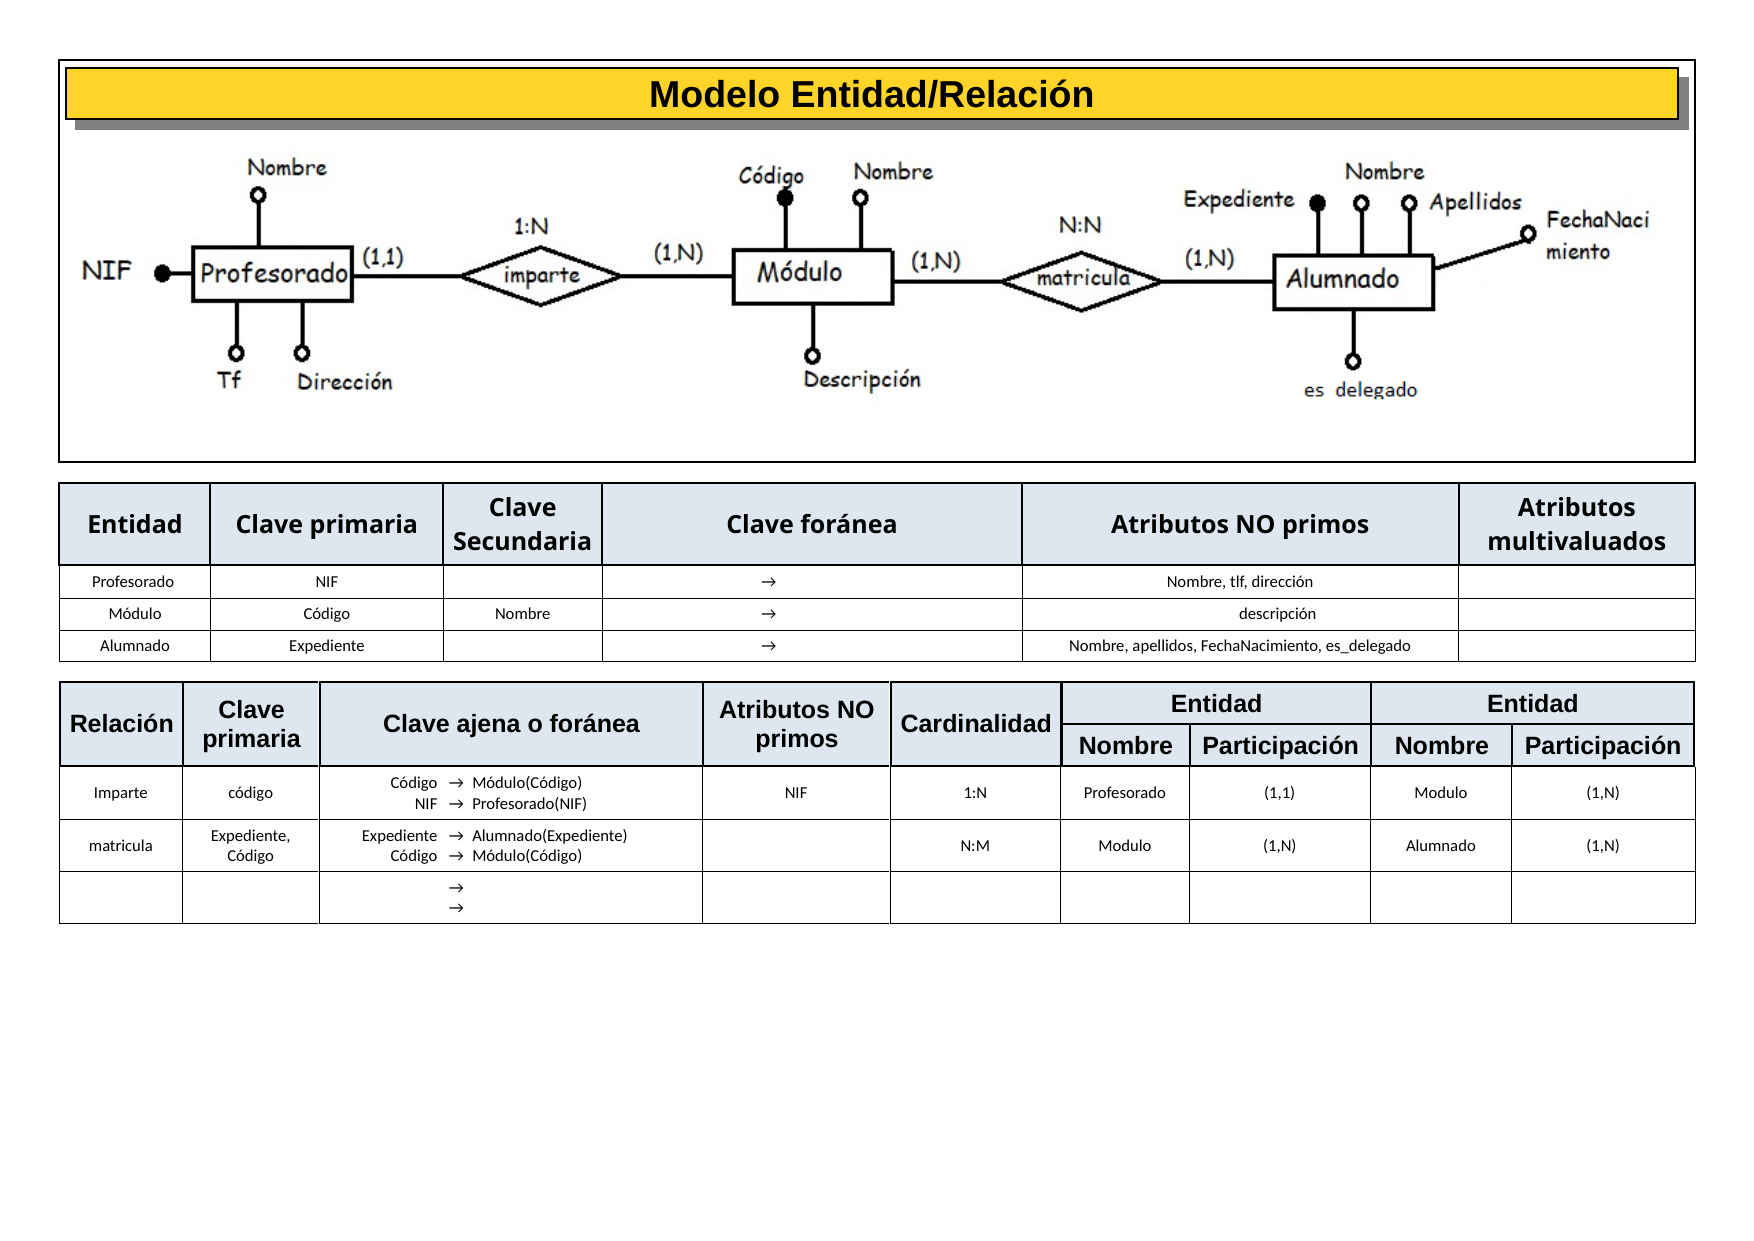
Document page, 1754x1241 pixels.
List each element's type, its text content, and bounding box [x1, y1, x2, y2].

table_cell Nombre [1372, 725, 1511, 765]
table_cell Módulo [60, 599, 210, 629]
table_cell →→ [443, 872, 466, 923]
table_cell Expediente Código [320, 820, 443, 871]
table_cell [779, 566, 1022, 598]
table_cell Nombre [1063, 725, 1189, 765]
table_cell [1512, 872, 1695, 923]
table_header Cardinalidad [892, 683, 1060, 765]
table_cell código [183, 767, 318, 819]
table_cell NIF [703, 767, 889, 819]
table_header Entidad [60, 484, 209, 564]
table_cell Expediente, Código [183, 820, 318, 871]
table_header Clave primaria [184, 683, 318, 765]
table_cell Alumnado(Expediente) Módulo(Código) [466, 820, 702, 871]
table_cell [444, 631, 602, 661]
table_cell [1061, 872, 1189, 923]
table_cell Profesorado [60, 566, 210, 598]
table_cell Modulo [1371, 767, 1511, 819]
table_header Clave primaria [211, 484, 442, 564]
table_cell [603, 599, 755, 629]
table_header Clave foránea [603, 484, 1021, 564]
table_cell (1,N) [1512, 820, 1695, 871]
table_cell [444, 566, 602, 598]
table_cell [779, 631, 1022, 661]
table_cell [183, 872, 318, 923]
table_header Entidad [1063, 683, 1370, 723]
table_header Clave Secundaria [444, 484, 601, 564]
table_cell Imparte [60, 767, 182, 819]
table_cell → [755, 631, 779, 661]
table_cell [1371, 872, 1511, 923]
table_cell Participación [1513, 725, 1693, 765]
table_cell [779, 599, 1022, 629]
table_header Entidad [1372, 683, 1693, 723]
table_cell [320, 872, 443, 923]
table_cell Nombre, tlf, dirección [1023, 566, 1458, 598]
table_cell [60, 872, 182, 923]
table_header Atributos NO primos [1023, 484, 1458, 564]
table_cell [603, 631, 755, 661]
table_cell Código NIF [320, 767, 443, 819]
table_cell Alumnado [60, 631, 210, 661]
table_cell → [755, 599, 779, 629]
table_cell [603, 566, 755, 598]
table_header Modelo Entidad/Relación [60, 61, 1694, 136]
table_cell descripción [1023, 599, 1458, 629]
table_cell [703, 872, 889, 923]
table_cell [1459, 599, 1695, 629]
table_cell (1,N) [1190, 820, 1370, 871]
table_cell NIF [211, 566, 443, 598]
table_cell Nombre [444, 599, 602, 629]
table_cell [1459, 566, 1695, 598]
table_cell Modulo [1061, 820, 1189, 871]
table_cell N:M [891, 820, 1060, 871]
table_cell matricula [60, 820, 182, 871]
table_cell Módulo(Código) Profesorado(NIF) [466, 767, 702, 819]
picture [64, 141, 1690, 409]
table_cell [466, 872, 702, 923]
table_cell Participación [1191, 725, 1370, 765]
table_cell [60, 136, 1694, 461]
table_cell [1459, 631, 1695, 661]
table_cell Alumnado [1371, 820, 1511, 871]
table_cell (1,1) [1190, 767, 1370, 819]
table_cell 1:N [891, 767, 1060, 819]
table_cell [703, 820, 889, 871]
table_cell [1190, 872, 1370, 923]
table_cell →→ [443, 820, 466, 871]
table_header Atributos multivaluados [1460, 484, 1694, 564]
table_cell Profesorado [1061, 767, 1189, 819]
table_header Relación [61, 683, 182, 765]
table_cell (1,N) [1512, 767, 1695, 819]
table_cell Expediente [211, 631, 443, 661]
table_cell [891, 872, 1060, 923]
table_cell Nombre, apellidos, FechaNacimiento, es_delegado [1023, 631, 1458, 661]
table_cell →→ [443, 767, 466, 819]
table_cell Código [211, 599, 443, 629]
table_cell → [755, 566, 779, 598]
table_header Clave ajena o foránea [321, 683, 702, 765]
table_header Atributos NO primos [704, 683, 889, 765]
